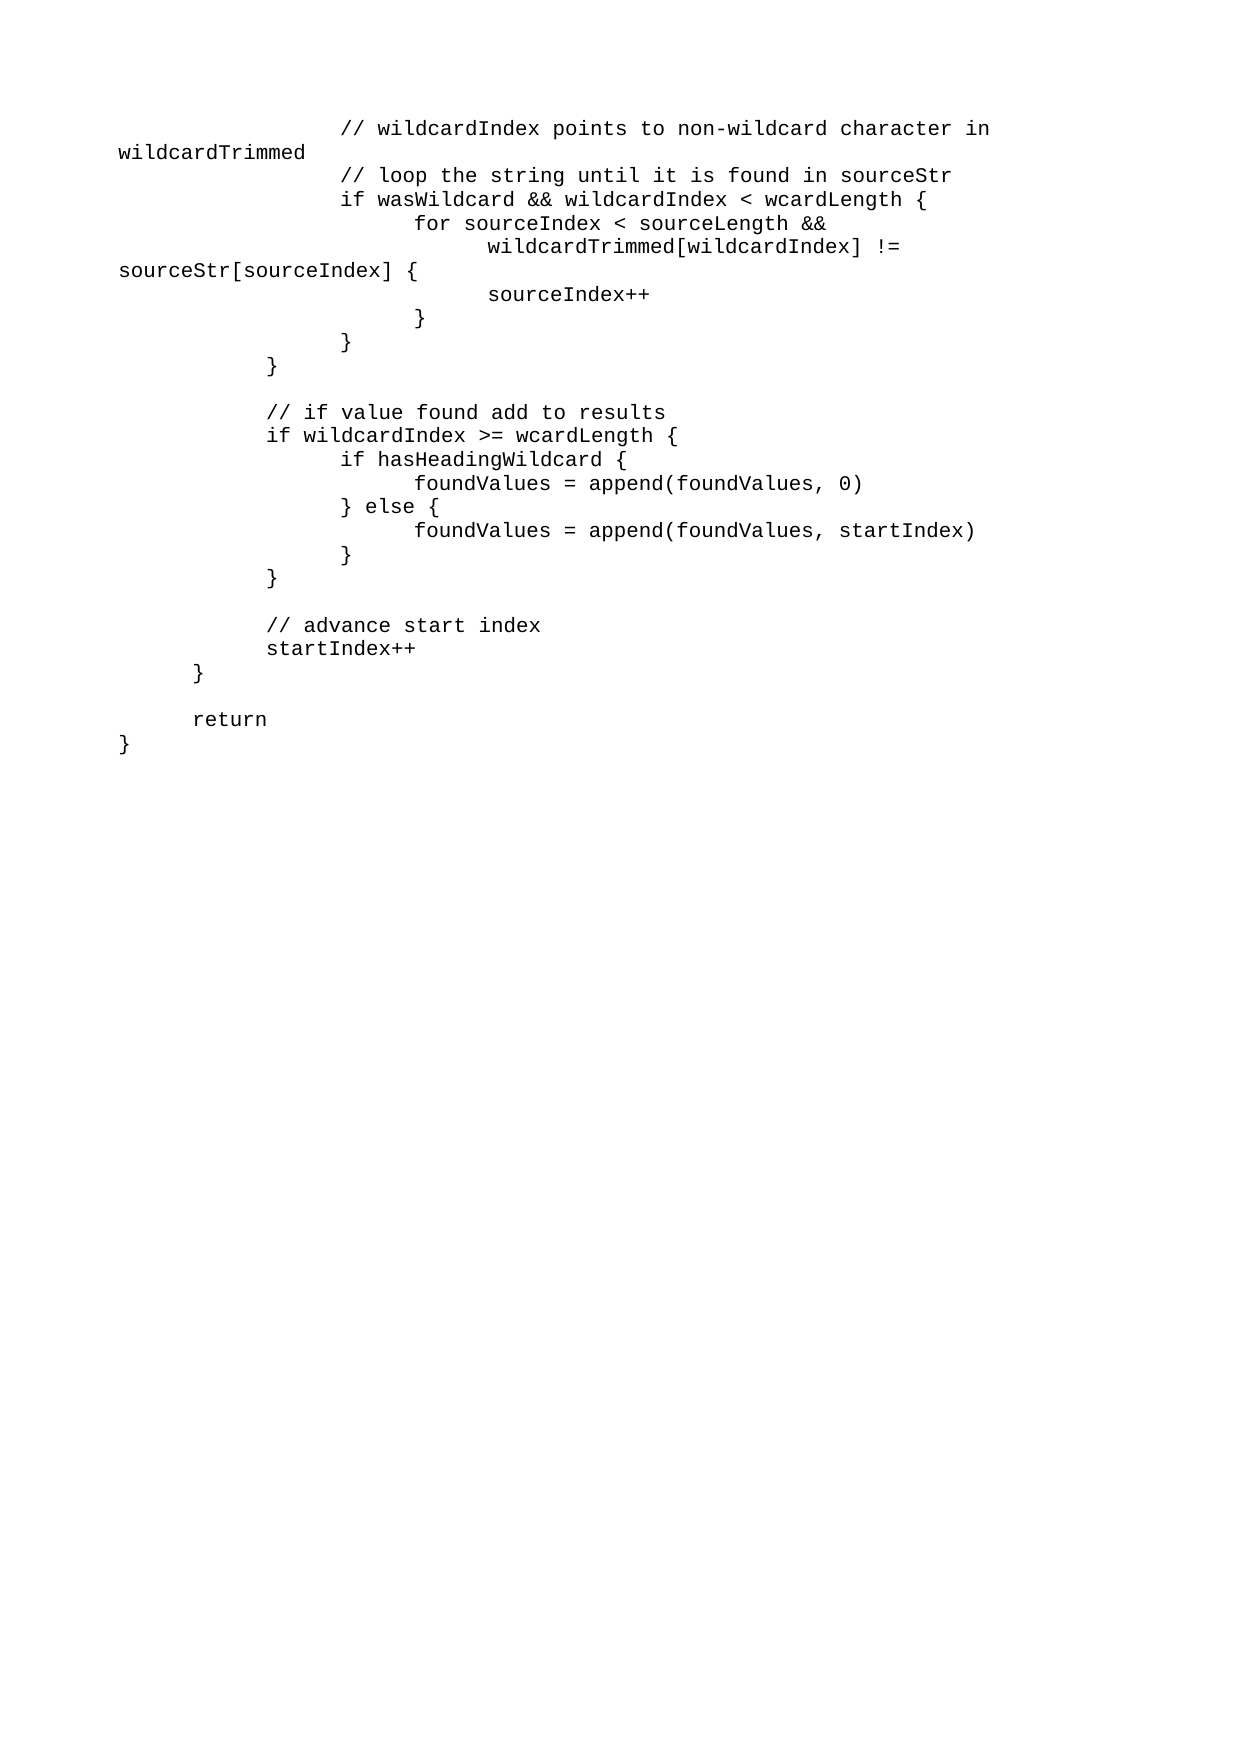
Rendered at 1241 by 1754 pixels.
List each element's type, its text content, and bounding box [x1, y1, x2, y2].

text } [118, 662, 1122, 686]
text if wasWildcard && wildcardIndex < wcardLength { [118, 189, 1122, 213]
text // if value found add to results [118, 402, 1122, 426]
text // loop the string until it is found in sourceStr [118, 165, 1122, 189]
text for sourceIndex < sourceLength && [118, 213, 1122, 236]
text return [118, 709, 1122, 733]
text if wildcardIndex >= wcardLength { [118, 426, 1122, 449]
text } [118, 544, 1122, 567]
text } [118, 307, 1122, 331]
text } [118, 567, 1122, 591]
text } [118, 733, 1122, 757]
text } [118, 354, 1122, 378]
text foundValues = append(foundValues, 0) [118, 473, 1122, 496]
text foundValues = append(foundValues, startIndex) [118, 520, 1122, 544]
text startIndex++ [118, 638, 1122, 662]
text wildcardTrimmed[wildcardIndex] != sourceStr[sourceIndex] { [118, 236, 1122, 284]
text // advance start index [118, 615, 1122, 638]
text } [118, 331, 1122, 354]
text // wildcardIndex points to non-wildcard character in wildcardTrimmed [118, 118, 1122, 165]
text sourceIndex++ [118, 284, 1122, 307]
text if hasHeadingWildcard { [118, 449, 1122, 473]
text } else { [118, 496, 1122, 520]
